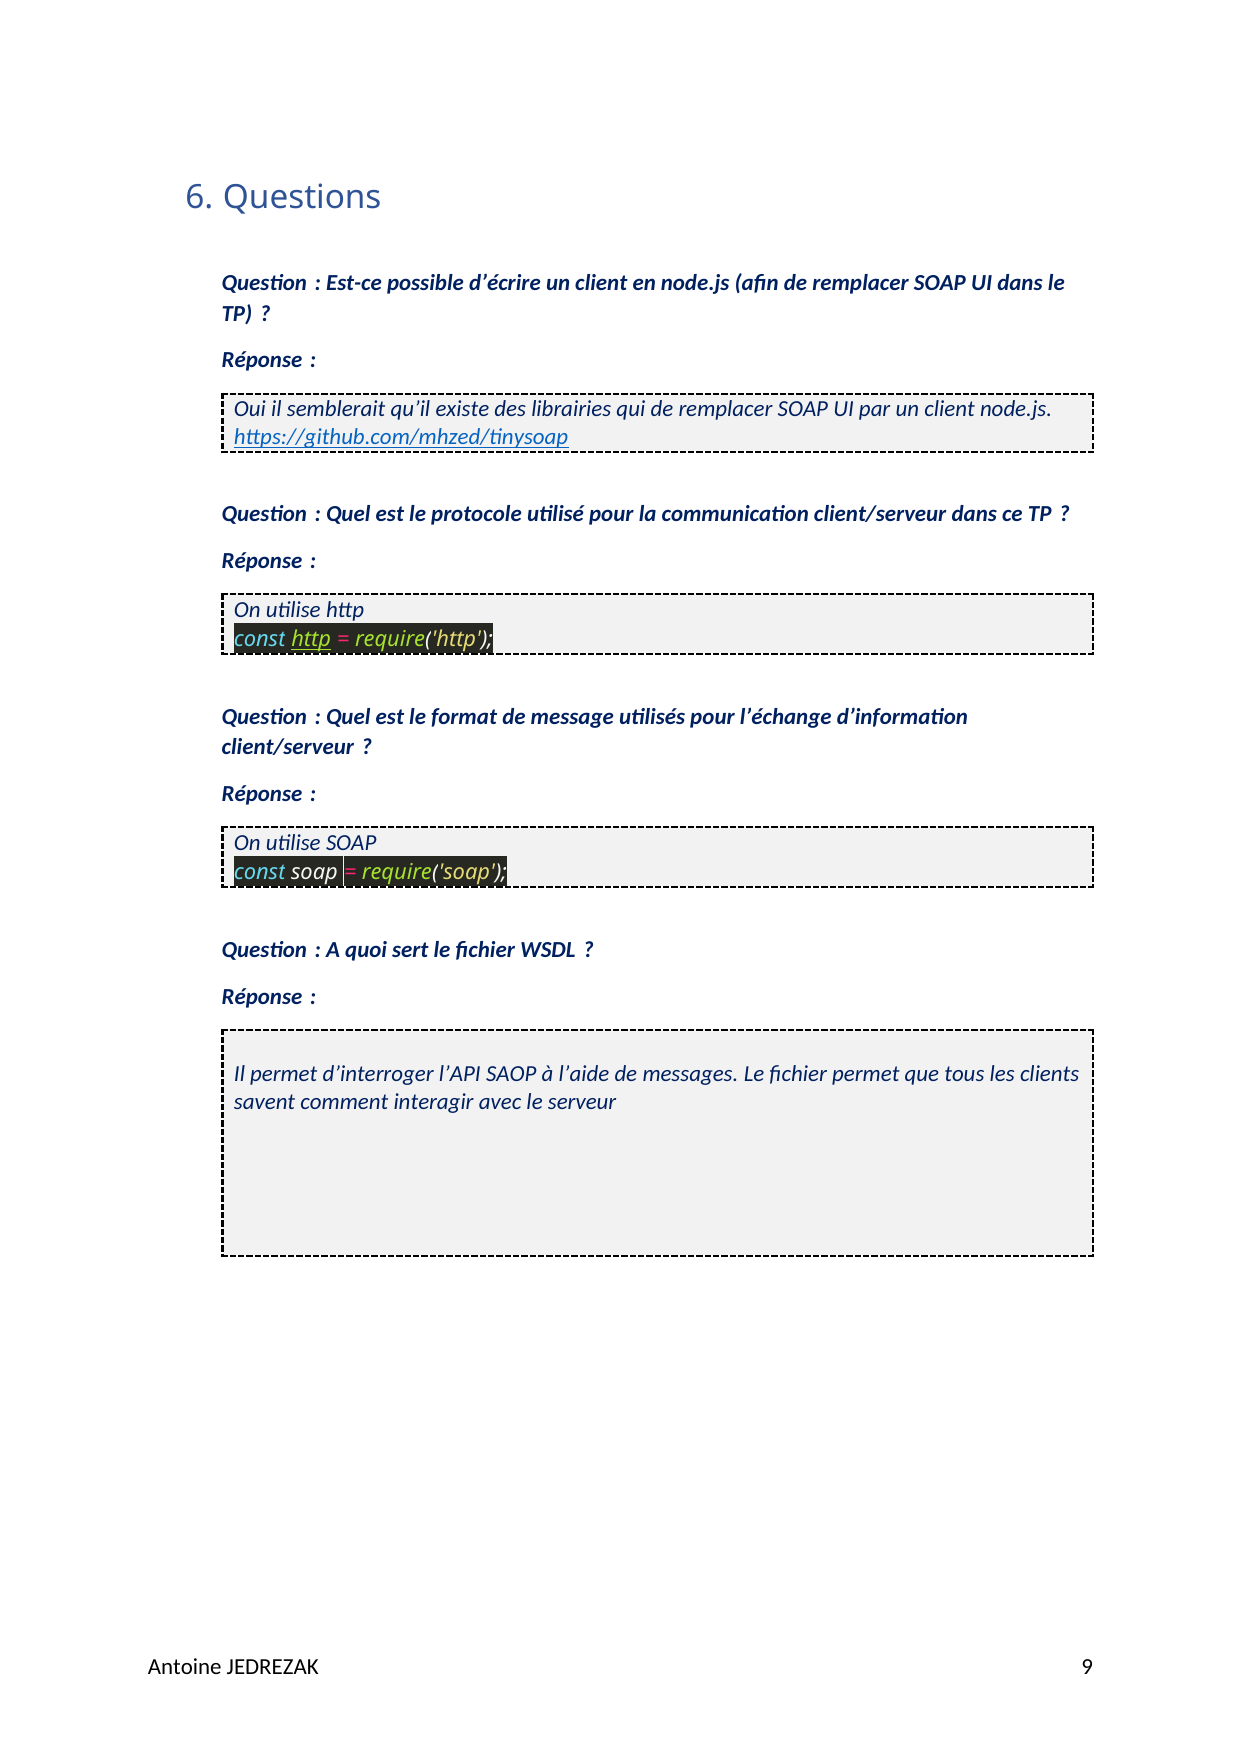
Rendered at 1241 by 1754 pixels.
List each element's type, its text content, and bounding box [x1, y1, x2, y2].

text Réponse : [221, 346, 1093, 373]
text Question : Quel est le format de message utilisés pour l’échange d’information client/serveur ? [221, 702, 1093, 760]
table_header On utilise SOAP const soap = require('soap'); [223, 826, 1093, 886]
text Question : Quel est le protocole utilisé pour la communication client/serveur dans ce TP ? [221, 499, 1093, 527]
text Réponse : [221, 546, 1093, 574]
text Réponse : [221, 982, 1093, 1010]
table_header Oui il semblerait qu’il existe des librairies qui de remplacer SOAP UI par un client node.js. https://github.com/mhzed/tinysoap [223, 393, 1093, 451]
table_header Il permet d’interroger l’API SAOP à l’aide de messages. Le fichier permet que tous les clients savent comment interagir avec le serveur [223, 1029, 1093, 1255]
table_header On utilise http const http = require('http'); [223, 593, 1093, 653]
text Réponse : [221, 779, 1093, 807]
text Question : A quoi sert le fichier WSDL ? [221, 935, 1093, 963]
subtitle Questions [185, 173, 1093, 218]
text Question : Est-ce possible d’écrire un client en node.js (afin de remplacer SOAP UI dans le TP) ? [221, 268, 1093, 327]
